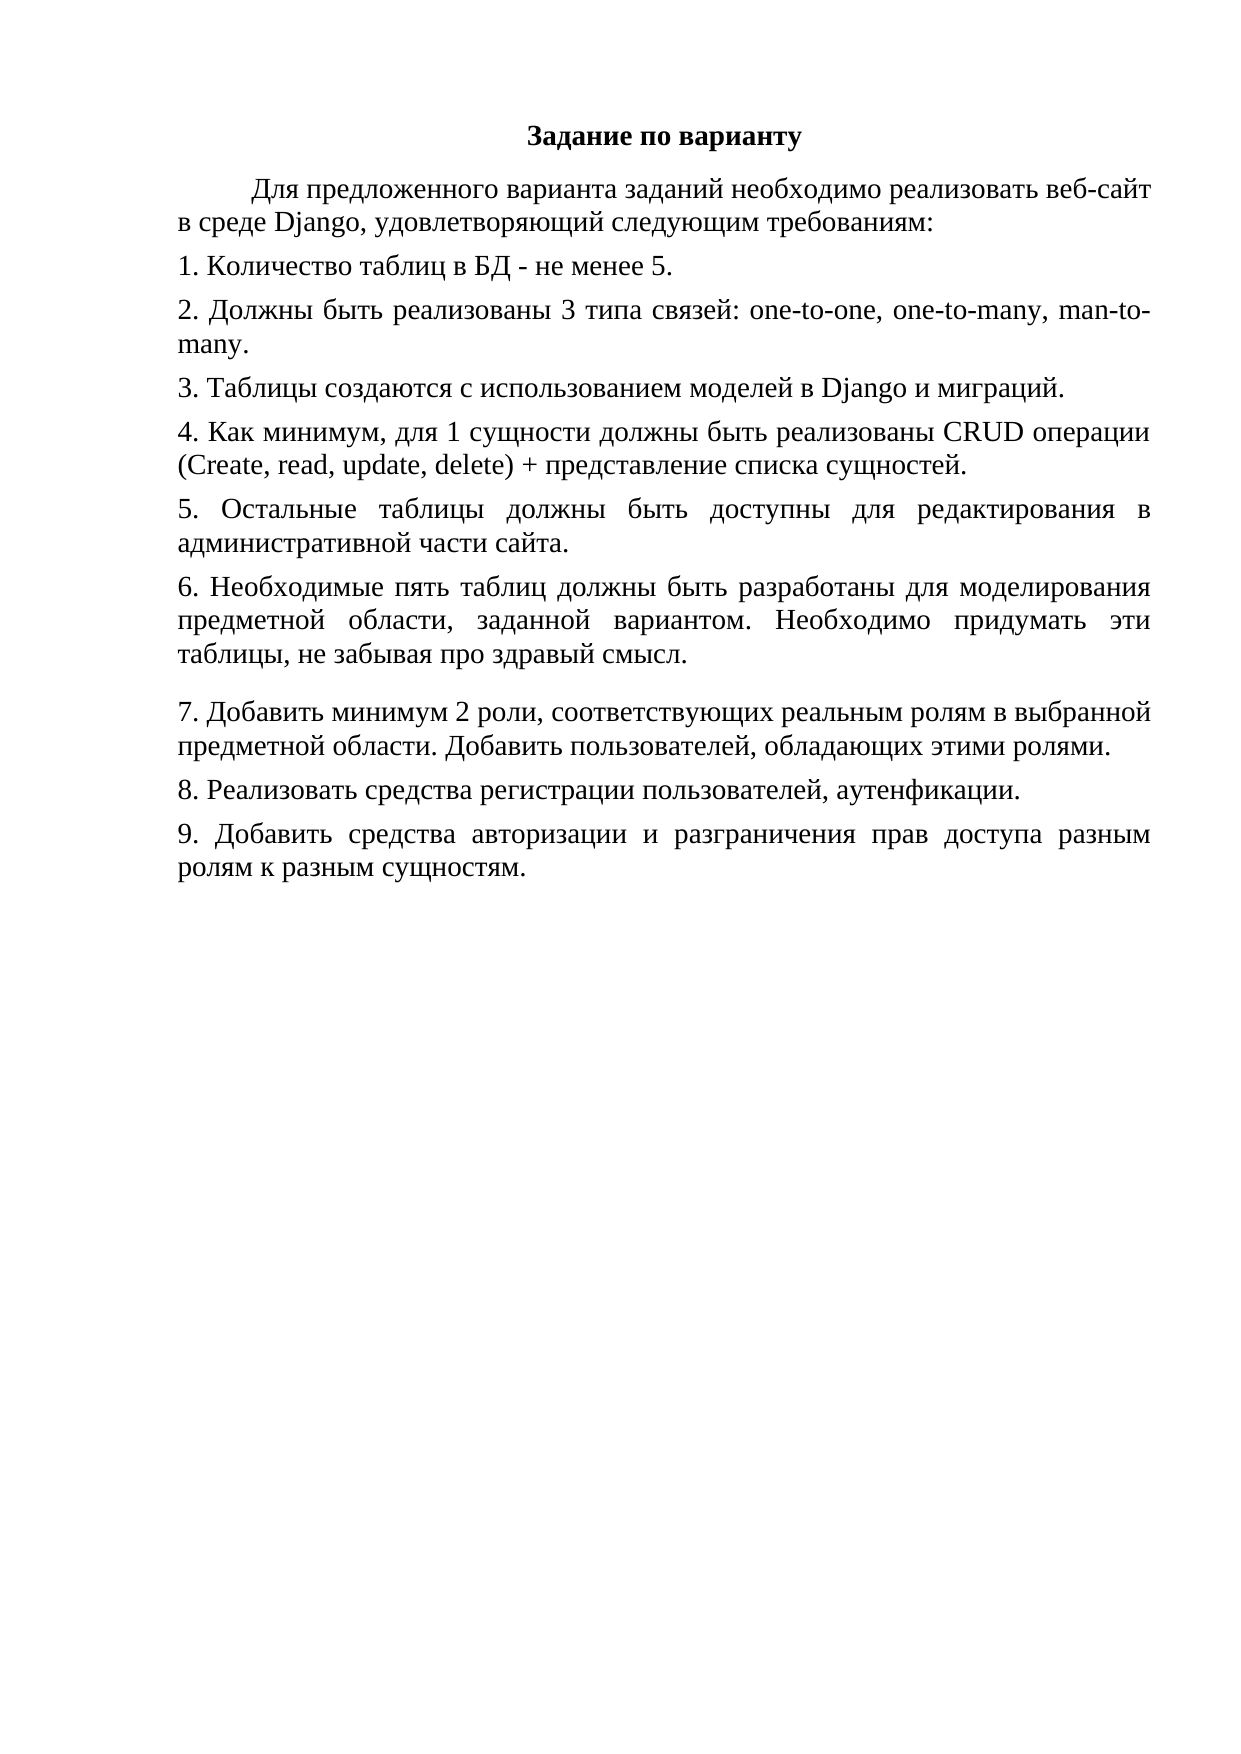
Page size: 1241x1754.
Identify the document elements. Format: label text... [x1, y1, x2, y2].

text 7. Добавить минимум 2 роли, соответствующих реальным ролям в выбранной предметной области. Добавить пользователей, обладающих этими ролями. [177, 694, 1152, 762]
text 2. Должны быть реализованы 3 типа связей: one-to-one, one-to-many, man-to-many. [177, 292, 1152, 359]
text 9. Добавить средства авторизации и разграничения прав доступа разным ролям к разным сущностям. [177, 816, 1152, 883]
text 3. Таблицы создаются с использованием моделей в Django и миграций. [177, 370, 1152, 403]
text 8. Реализовать средства регистрации пользователей, аутенфикации. [177, 772, 1152, 806]
text Для предложенного варианта заданий необходимо реализовать веб-сайт в среде Django, удовлетворяющий следующим требованиям: [177, 171, 1152, 238]
text 6. Необходимые пять таблиц должны быть разработаны для моделирования предметной области, заданной вариантом. Необходимо придумать эти таблицы, не забывая про здравый смысл. [177, 569, 1152, 669]
text 1. Количество таблиц в БД - не менее 5. [177, 248, 1152, 282]
text 5. Остальные таблицы должны быть доступны для редактирования в административной части сайта. [177, 491, 1152, 558]
text Задание по варианту [177, 118, 1152, 152]
text 4. Как минимум, для 1 сущности должны быть реализованы CRUD операции (Create, read, update, delete) + представление списка сущностей. [177, 414, 1152, 481]
